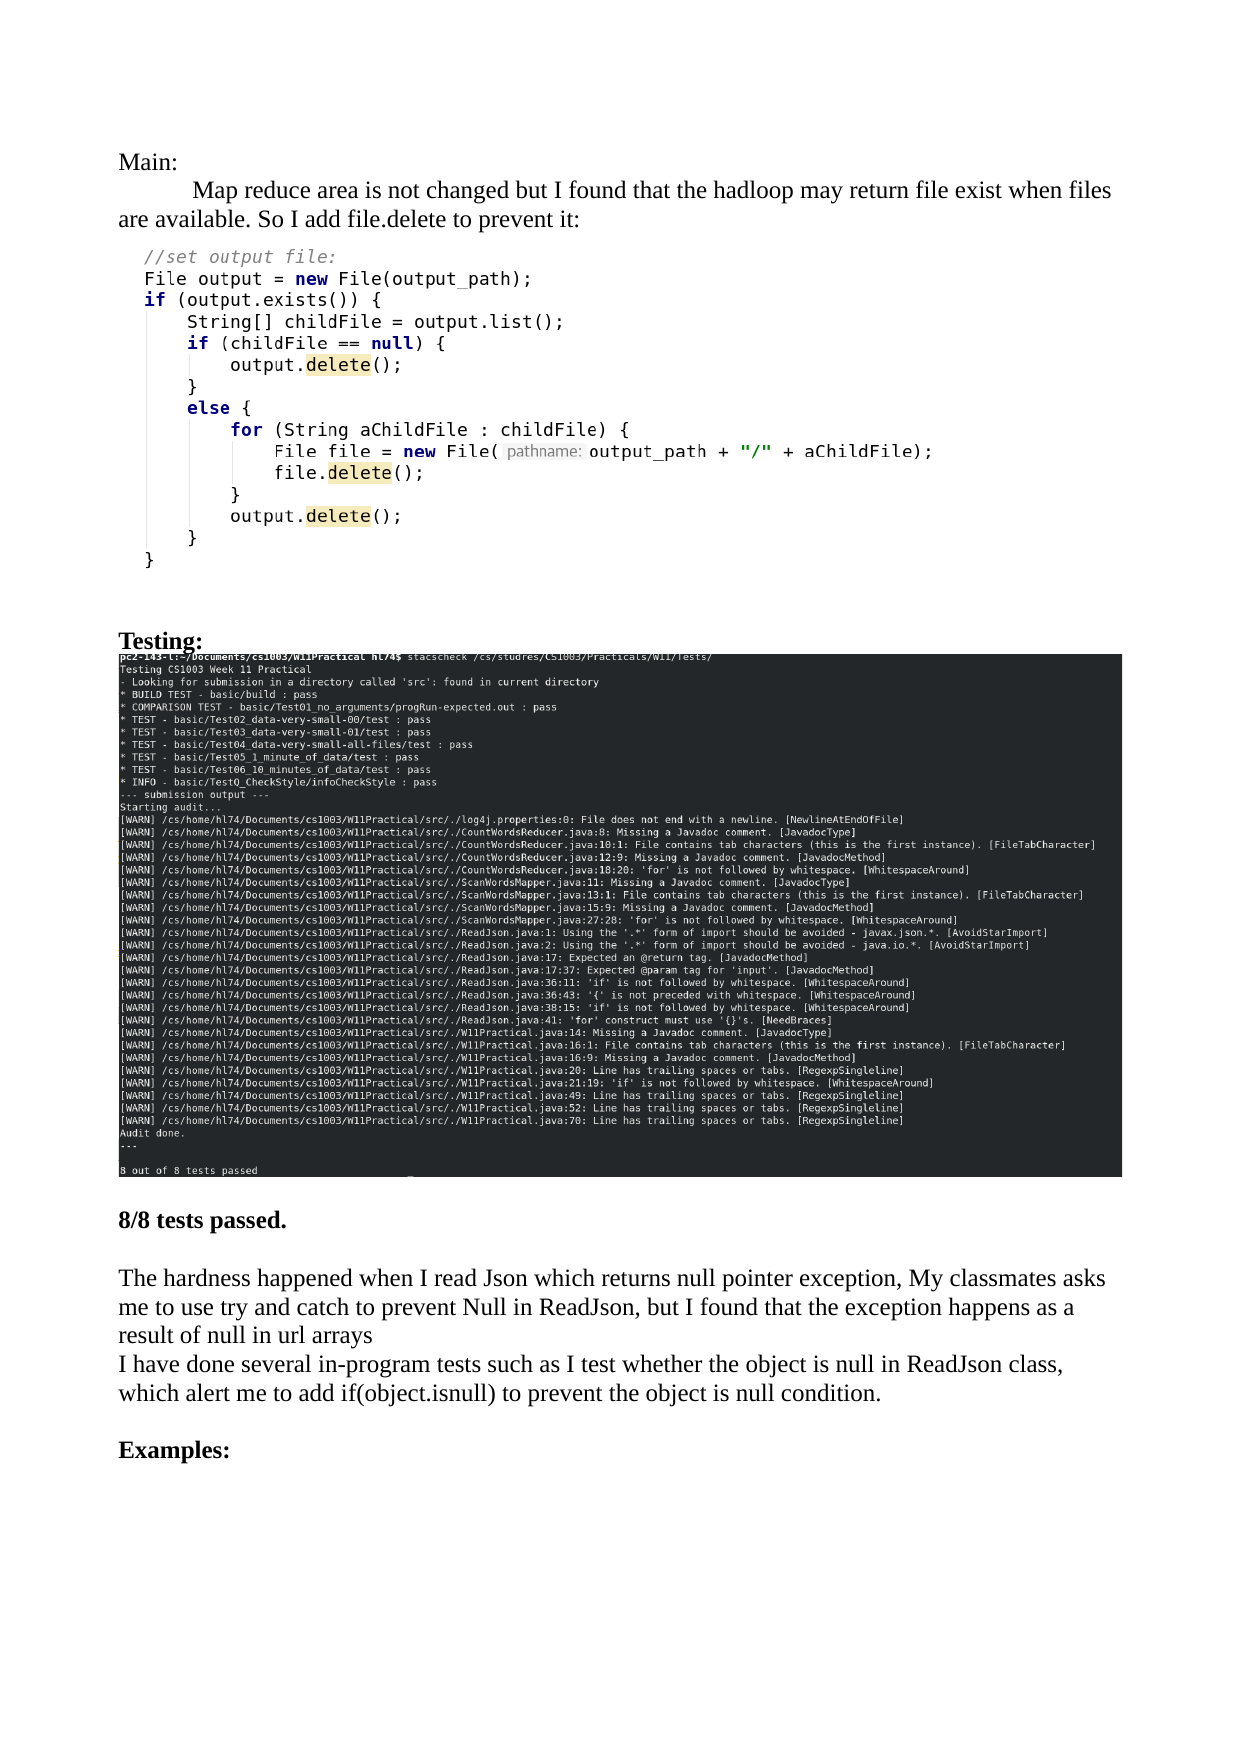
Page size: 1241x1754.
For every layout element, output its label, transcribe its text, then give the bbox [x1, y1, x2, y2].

text Main: [118, 147, 1122, 176]
text 8/8 tests passed. [118, 1205, 1122, 1234]
text Map reduce area is not changed but I found that the hadloop may return file exist when files are available. So I add file.delete to prevent it: [118, 176, 1122, 233]
text I have done several in-program tests such as I test whether the object is null in ReadJson class, which alert me to add if(object.isnull) to prevent the object is null condition. [118, 1349, 1122, 1407]
text Testing: [118, 626, 1122, 654]
text Examples: [118, 1435, 1122, 1464]
picture [118, 233, 1123, 569]
text The hardness happened when I read Json which returns null pointer exception, My classmates asks me to use try and catch to prevent Null in ReadJson, but I found that the exception happens as a result of null in url arrays [118, 1263, 1122, 1349]
picture [118, 654, 1123, 1177]
